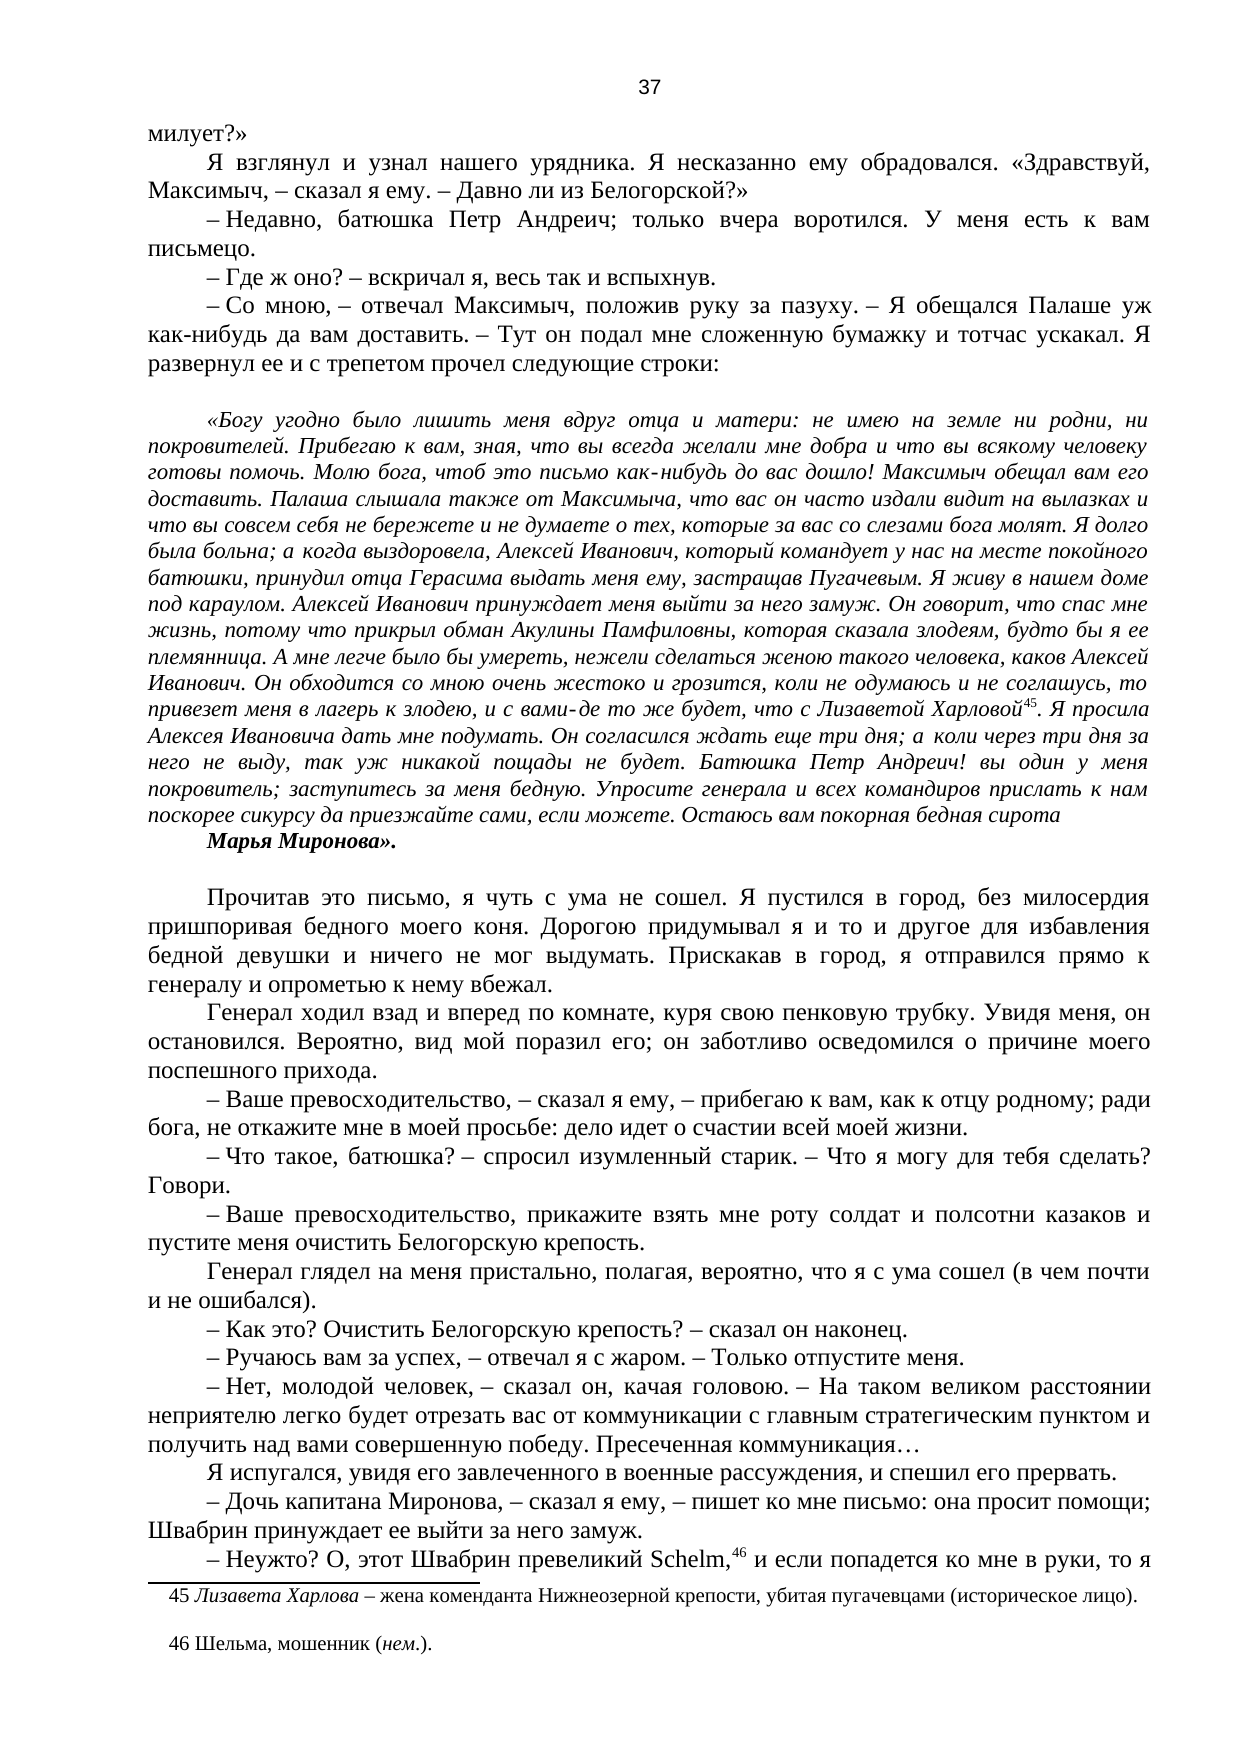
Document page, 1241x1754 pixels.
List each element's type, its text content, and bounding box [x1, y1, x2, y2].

text – Со мною, – отвечал Максимыч, положив руку за пазуху. – Я обещался Палаше уж как‑нибудь да вам доставить. – Тут он подал мне сложенную бумажку и тотчас ускакал. Я развернул ее и с трепетом прочел следующие строки: [148, 291, 1152, 377]
text Прочитав это письмо, я чуть с ума не сошел. Я пустился в город, без милосердия пришпоривая бедного моего коня. Дорогою придумывал я и то и другое для избавления бедной девушки и ничего не мог выдумать. Прискакав в город, я отправился прямо к генералу и опрометью к нему вбежал. [148, 882, 1152, 997]
text Лизавета Харлова – жена коменданта Нижнеозерной крепости, убитая пугачевцами (историческое лицо). [148, 1583, 1152, 1607]
text – Что такое, батюшка? – спросил изумленный старик. – Что я могу для тебя сделать? Говори. [148, 1141, 1152, 1199]
text милует?» [148, 118, 1152, 147]
text Я испугался, увидя его завлеченного в военные рассуждения, и спешил его прервать. [148, 1457, 1152, 1486]
text – Дочь капитана Миронова, – сказал я ему, – пишет ко мне письмо: она просит помощи; Швабрин принуждает ее выйти за него замуж. [148, 1486, 1152, 1544]
text – Как это? Очистить Белогорскую крепость? – сказал он наконец. [148, 1314, 1152, 1342]
text – Ваше превосходительство, прикажите взять мне роту солдат и полсотни казаков и пустите меня очистить Белогорскую крепость. [148, 1199, 1152, 1256]
text – Недавно, батюшка Петр Андреич; только вчера воротился. У меня есть к вам письмецо. [148, 204, 1152, 262]
text Генерал ходил взад и вперед по комнате, куря свою пенковую трубку. Увидя меня, он остановился. Вероятно, вид мой поразил его; он заботливо осведомился о причине моего поспешного прихода. [148, 997, 1152, 1084]
text – Где ж оно? – вскричал я, весь так и вспыхнув. [148, 262, 1152, 291]
text Я взглянул и узнал нашего урядника. Я несказанно ему обрадовался. «Здравствуй, Максимыч, – сказал я ему. – Давно ли из Белогорской?» [148, 147, 1152, 204]
text Генерал глядел на меня пристально, полагая, вероятно, что я с ума сошел (в чем почти и не ошибался). [148, 1256, 1152, 1314]
text – Ручаюсь вам за успех, – отвечал я с жаром. – Только отпустите меня. [148, 1342, 1152, 1371]
text Шельма, мошенник (нем.). [148, 1631, 1152, 1655]
text «Богу угодно было лишить меня вдруг отца и матери: не имею на земле ни родни, ни покровителей. Прибегаю к вам, зная, что вы всегда желали мне добра и что вы всякому человеку готовы помочь. Молю бога, чтоб это письмо как‑нибудь до вас дошло! Максимыч обещал вам его доставить. Палаша слышала также от Максимыча, что вас он часто издали видит на вылазках и что вы совсем себя не бережете и не думаете о тех, которые за вас со слезами бога молят. Я долго была больна; а когда выздоровела, Алексей Иванович, который командует у нас на месте покойного батюшки, принудил отца Герасима выдать меня ему, застращав Пугачевым. Я живу в нашем доме под караулом. Алексей Иванович принуждает меня выйти за него замуж. Он говорит, что спас мне жизнь, потому что прикрыл обман Акулины Памфиловны, которая сказала злодеям, будто бы я ее племянница. А мне легче было бы умереть, нежели сделаться женою такого человека, каков Алексей Иванович. Он обходится со мною очень жестоко и грозится, коли не одумаюсь и не соглашусь, то привезет меня в лагерь к злодею, и с вами‑де то же будет, что с Лизаветой Харловой. Я просила Алексея Ивановича дать мне подумать. Он согласился ждать еще три дня; а коли через три дня за него не выду, так уж никакой пощады не будет. Батюшка Петр Андреич! вы один у меня покровитель; заступитесь за меня бедную. Упросите генерала и всех командиров прислать к нам поскорее сикурсу да приезжайте сами, если можете. Остаюсь вам покорная бедная сирота [148, 406, 1152, 827]
text – Ваше превосходительство, – сказал я ему, – прибегаю к вам, как к отцу родному; ради бога, не откажите мне в моей просьбе: дело идет о счастии всей моей жизни. [148, 1084, 1152, 1141]
text Марья Миронова». [148, 827, 1152, 854]
text – Нет, молодой человек, – сказал он, качая головою. – На таком великом расстоянии неприятелю легко будет отрезать вас от коммуникации с главным стратегическим пунктом и получить над вами совершенную победу. Пресеченная коммуникация… [148, 1371, 1152, 1457]
text – Неужто? О, этот Швабрин превеликий Schelm, и если попадется ко мне в руки, то я [148, 1544, 1152, 1572]
